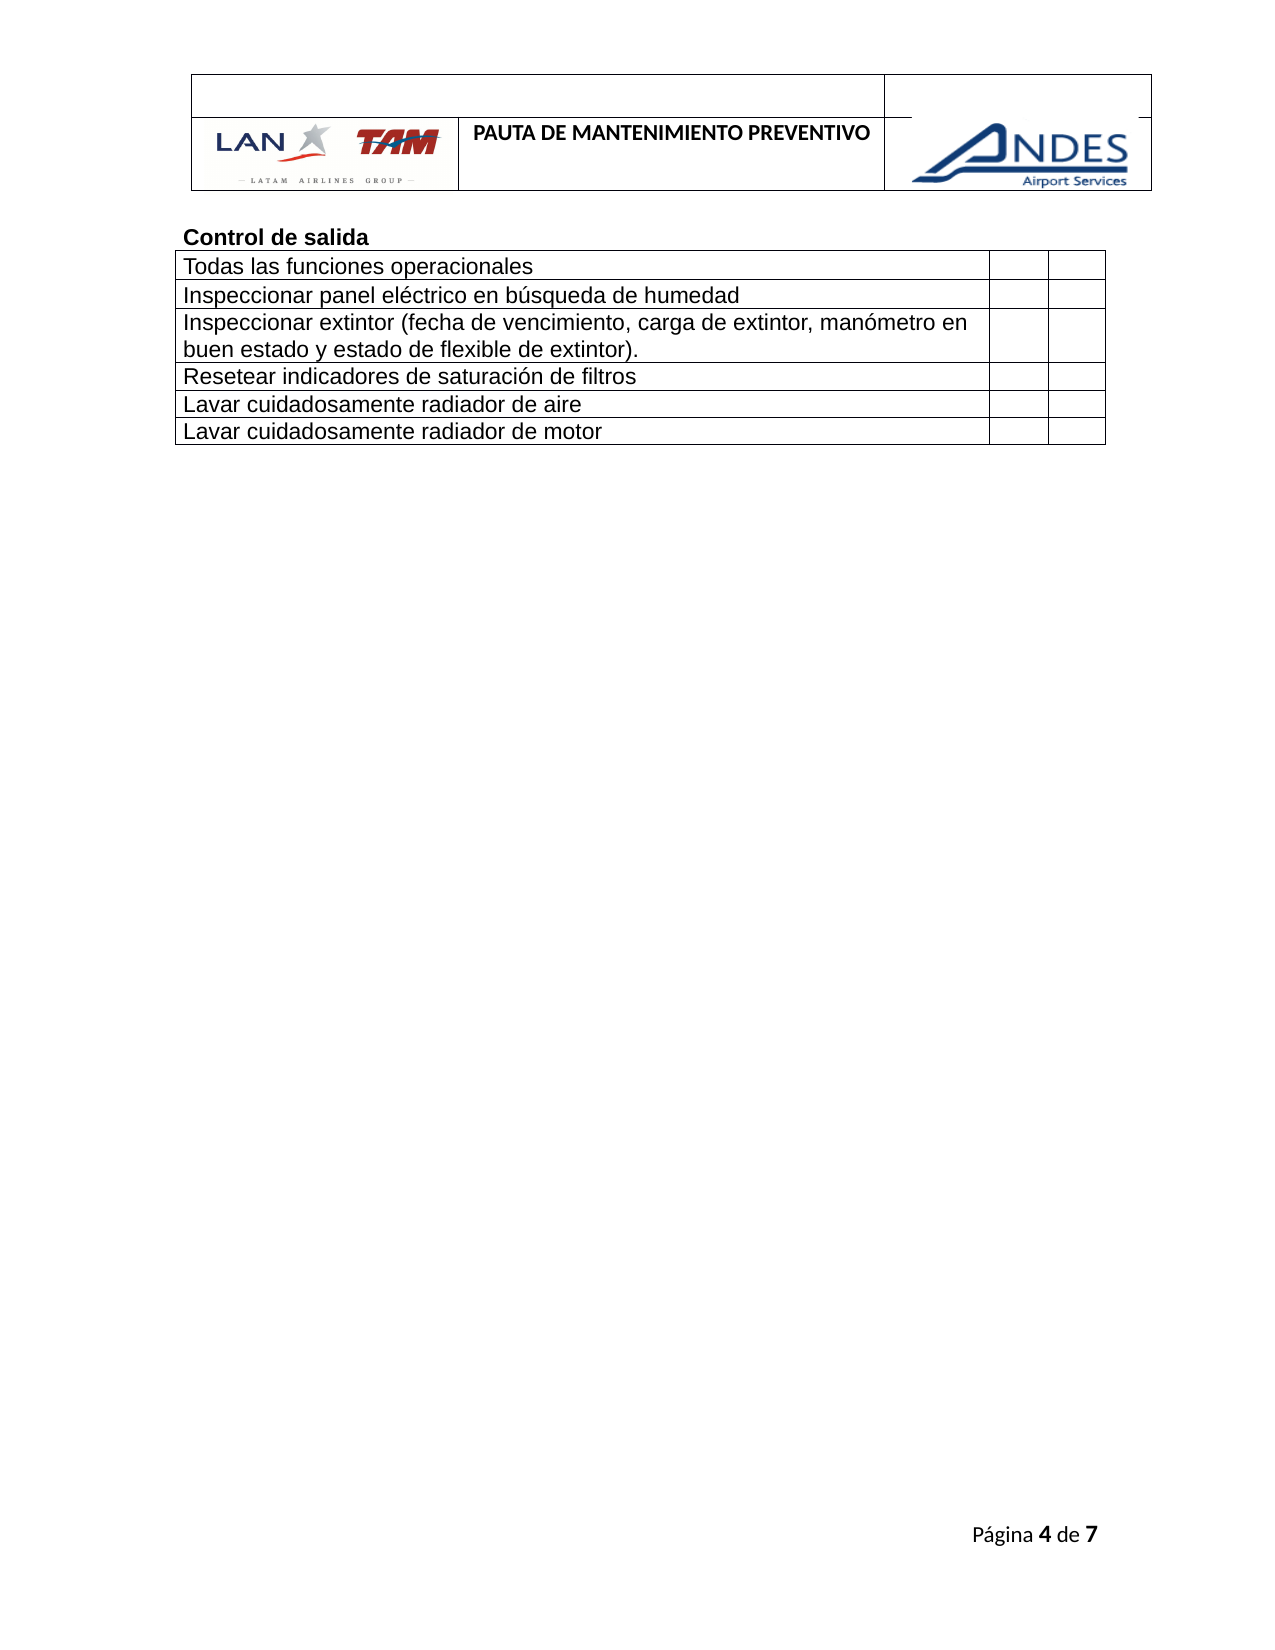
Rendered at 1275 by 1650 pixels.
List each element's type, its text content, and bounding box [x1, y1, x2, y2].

table_cell [1048, 219, 1106, 250]
table_cell [1049, 280, 1105, 308]
table_cell [990, 391, 1048, 417]
table_cell [1049, 309, 1105, 362]
table_cell Todas las funciones operacionales [176, 251, 989, 279]
table_cell Inspeccionar panel eléctrico en búsqueda de humedad [176, 280, 989, 308]
picture [911, 117, 1139, 190]
table_cell [1049, 251, 1105, 279]
table_cell [990, 418, 1048, 444]
table_cell [1049, 418, 1105, 444]
table_cell Control de salida [176, 219, 989, 250]
picture [204, 118, 454, 190]
table_cell [990, 363, 1048, 389]
table_cell [1049, 391, 1105, 417]
table_cell Lavar cuidadosamente radiador de aire [176, 391, 989, 417]
table_cell [989, 219, 1048, 250]
table_cell [990, 309, 1048, 362]
table_cell [990, 251, 1048, 279]
table_cell [1049, 363, 1105, 389]
table_cell Resetear indicadores de saturación de filtros [176, 363, 989, 389]
table_cell Lavar cuidadosamente radiador de motor [176, 418, 989, 444]
table_cell [990, 280, 1048, 308]
picture [204, 191, 454, 195]
table_cell Inspeccionar extintor (fecha de vencimiento, carga de extintor, manómetro en buen estado y estado de flexible de extintor). [176, 309, 989, 362]
